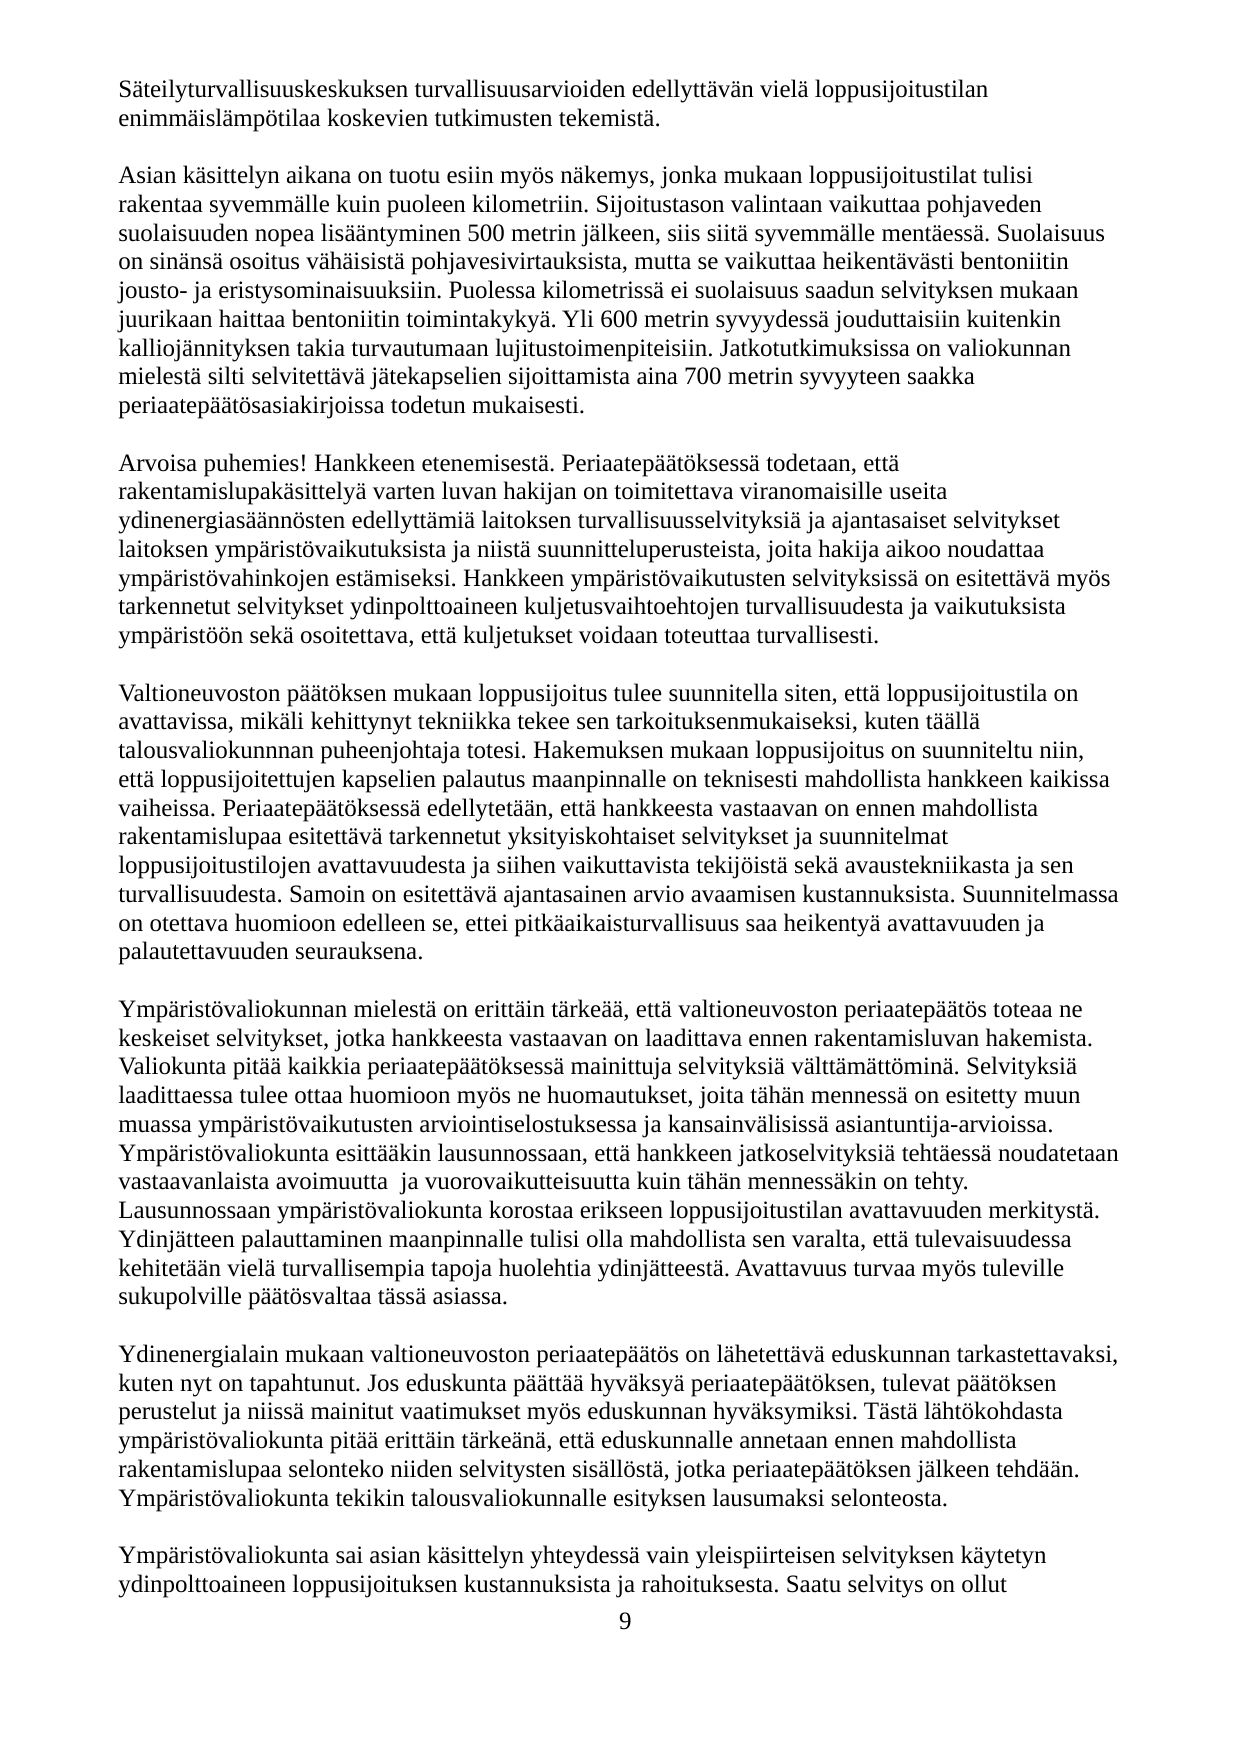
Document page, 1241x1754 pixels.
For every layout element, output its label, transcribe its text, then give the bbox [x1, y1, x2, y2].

text Ympäristövaliokunnan mielestä on erittäin tärkeää, että valtioneuvoston periaatepäätös toteaa ne keskeiset selvitykset, jotka hankkeesta vastaavan on laadittava ennen rakentamisluvan hakemista. Valiokunta pitää kaikkia periaatepäätöksessä mainittuja selvityksiä välttämättöminä. Selvityksiä laadittaessa tulee ottaa huomioon myös ne huomautukset, joita tähän mennessä on esitetty muun muassa ympäristövaikutusten arviointiselostuksessa ja kansainvälisissä asiantuntija-arvioissa. Ympäristövaliokunta esittääkin lausunnossaan, että hankkeen jatkoselvityksiä tehtäessä noudatetaan vastaavanlaista avoimuutta ja vuorovaikutteisuutta kuin tähän mennessäkin on tehty. Lausunnossaan ympäristövaliokunta korostaa erikseen loppusijoitustilan avattavuuden merkitystä. Ydinjätteen palauttaminen maanpinnalle tulisi olla mahdollista sen varalta, että tulevaisuudessa kehitetään vielä turvallisempia tapoja huolehtia ydinjätteestä. Avattavuus turvaa myös tuleville sukupolville päätösvaltaa tässä asiassa. [118, 994, 1122, 1310]
text Arvoisa puhemies! Hankkeen etenemisestä. Periaatepäätöksessä todetaan, että rakentamislupakäsittelyä varten luvan hakijan on toimitettava viranomaisille useita ydinenergiasäännösten edellyttämiä laitoksen turvallisuusselvityksiä ja ajantasaiset selvitykset laitoksen ympäristövaikutuksista ja niistä suunnitteluperusteista, joita hakija aikoo noudattaa ympäristövahinkojen estämiseksi. Hankkeen ympäristövaikutusten selvityksissä on esitettävä myös tarkennetut selvitykset ydinpolttoaineen kuljetusvaihtoehtojen turvallisuudesta ja vaikutuksista ympäristöön sekä osoitettava, että kuljetukset voidaan toteuttaa turvallisesti. [118, 448, 1122, 649]
text Ympäristövaliokunta sai asian käsittelyn yhteydessä vain yleispiirteisen selvityksen käytetyn ydinpolttoaineen loppusijoituksen kustannuksista ja rahoituksesta. Saatu selvitys on ollut [118, 1540, 1122, 1598]
text Säteilyturvallisuuskeskuksen turvallisuusarvioiden edellyttävän vielä loppusijoitustilan enimmäislämpötilaa koskevien tutkimusten tekemistä. [118, 74, 1122, 131]
text Ydinenergialain mukaan valtioneuvoston periaatepäätös on lähetettävä eduskunnan tarkastettavaksi, kuten nyt on tapahtunut. Jos eduskunta päättää hyväksyä periaatepäätöksen, tulevat päätöksen perustelut ja niissä mainitut vaatimukset myös eduskunnan hyväksymiksi. Tästä lähtökohdasta ympäristövaliokunta pitää erittäin tärkeänä, että eduskunnalle annetaan ennen mahdollista rakentamislupaa selonteko niiden selvitysten sisällöstä, jotka periaatepäätöksen jälkeen tehdään. Ympäristövaliokunta tekikin talousvaliokunnalle esityksen lausumaksi selonteosta. [118, 1339, 1122, 1511]
text Asian käsittelyn aikana on tuotu esiin myös näkemys, jonka mukaan loppusijoitustilat tulisi rakentaa syvemmälle kuin puoleen kilometriin. Sijoitustason valintaan vaikuttaa pohjaveden suolaisuuden nopea lisääntyminen 500 metrin jälkeen, siis siitä syvemmälle mentäessä. Suolaisuus on sinänsä osoitus vähäisistä pohjavesivirtauksista, mutta se vaikuttaa heikentävästi bentoniitin jousto- ja eristysominaisuuksiin. Puolessa kilometrissä ei suolaisuus saadun selvityksen mukaan juurikaan haittaa bentoniitin toimintakykyä. Yli 600 metrin syvyydessä jouduttaisiin kuitenkin kalliojännityksen takia turvautumaan lujitustoimenpiteisiin. Jatkotutkimuksissa on valiokunnan mielestä silti selvitettävä jätekapselien sijoittamista aina 700 metrin syvyyteen saakka periaatepäätösasiakirjoissa todetun mukaisesti. [118, 160, 1122, 419]
text Valtioneuvoston päätöksen mukaan loppusijoitus tulee suunnitella siten, että loppusijoitustila on avattavissa, mikäli kehittynyt tekniikka tekee sen tarkoituksenmukaiseksi, kuten täällä talousvaliokunnnan puheenjohtaja totesi. Hakemuksen mukaan loppusijoitus on suunniteltu niin, että loppusijoitettujen kapselien palautus maanpinnalle on teknisesti mahdollista hankkeen kaikissa vaiheissa. Periaatepäätöksessä edellytetään, että hankkeesta vastaavan on ennen mahdollista rakentamislupaa esitettävä tarkennetut yksityiskohtaiset selvitykset ja suunnitelmat loppusijoitustilojen avattavuudesta ja siihen vaikuttavista tekijöistä sekä avaustekniikasta ja sen turvallisuudesta. Samoin on esitettävä ajantasainen arvio avaamisen kustannuksista. Suunnitelmassa on otettava huomioon edelleen se, ettei pitkäaikaisturvallisuus saa heikentyä avattavuuden ja palautettavuuden seurauksena. [118, 678, 1122, 965]
